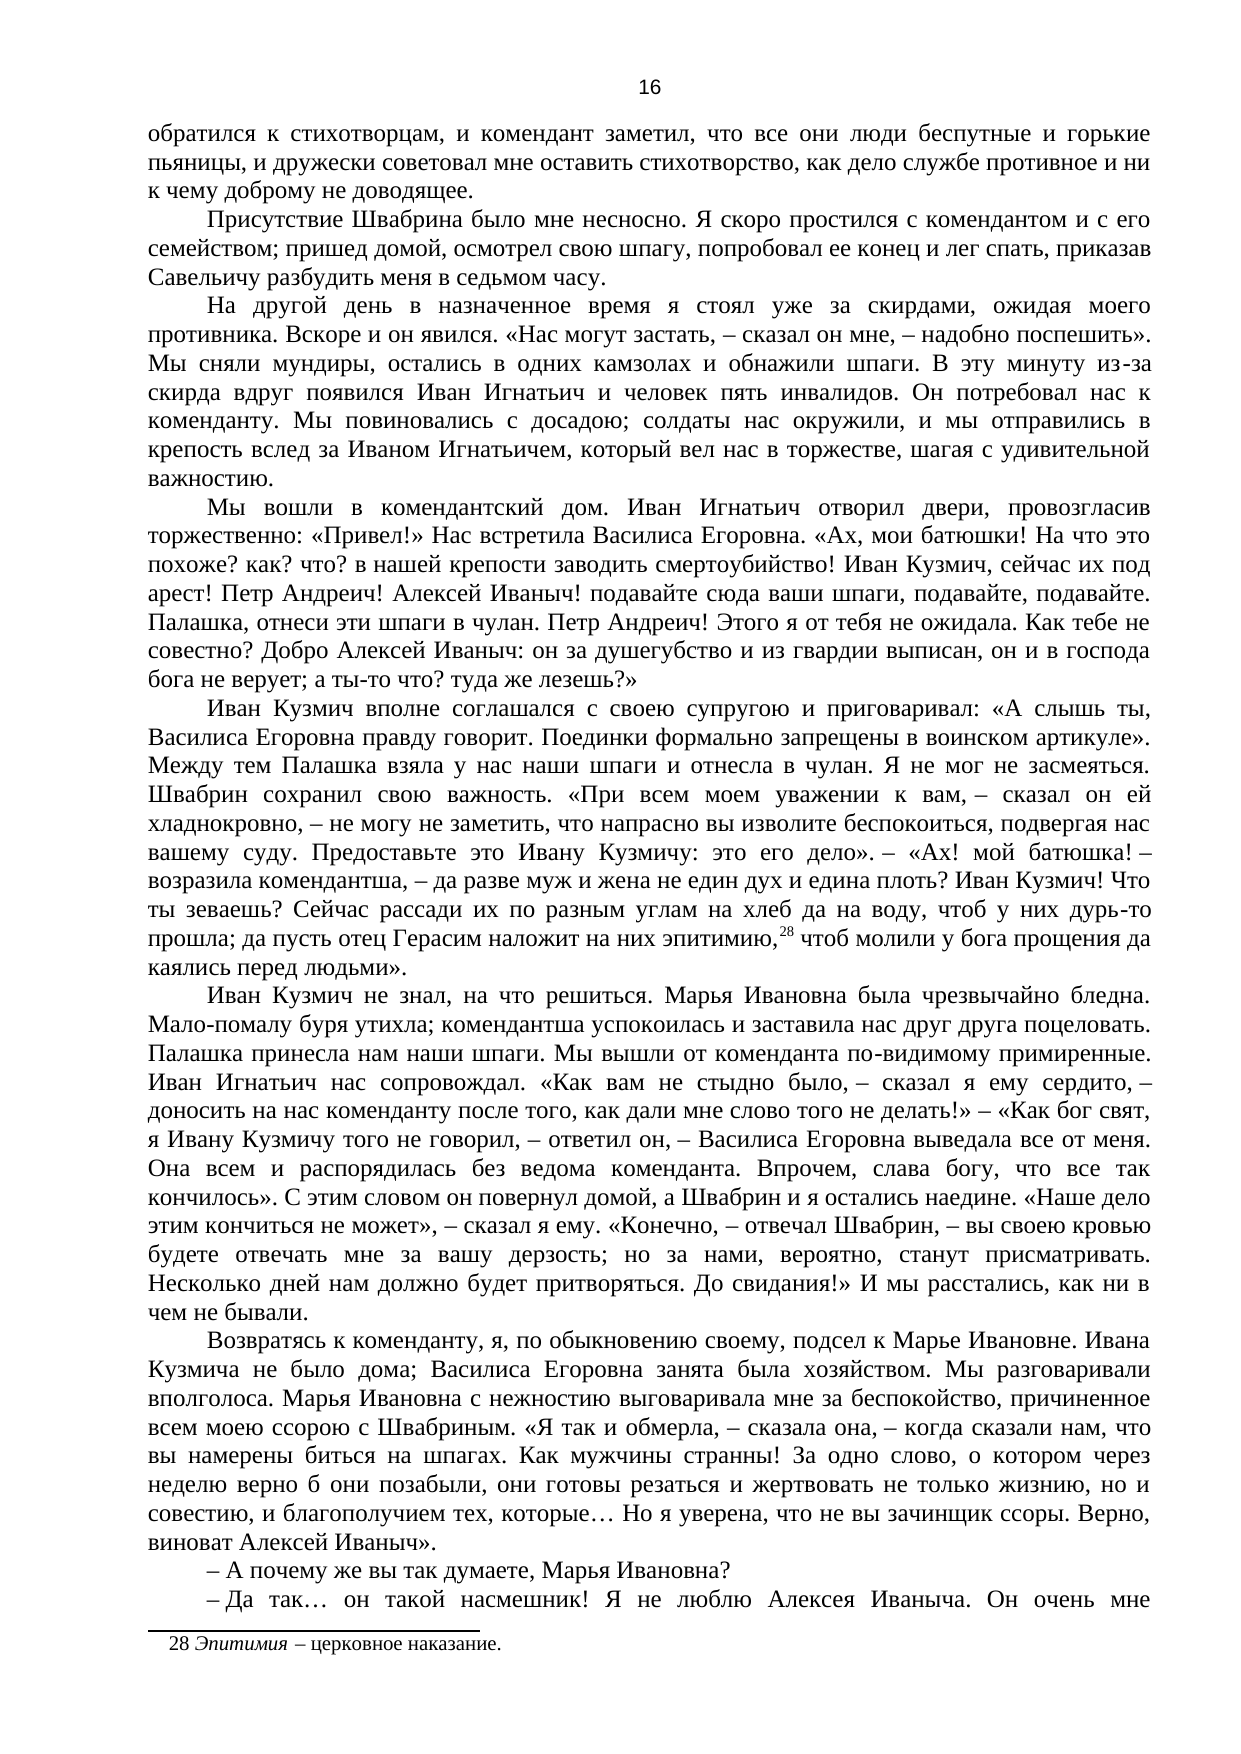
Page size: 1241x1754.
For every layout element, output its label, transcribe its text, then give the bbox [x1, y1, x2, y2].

text Эпитимия – церковное наказание. [148, 1631, 1152, 1655]
text Иван Кузмич вполне соглашался с своею супругою и приговаривал: «А слышь ты, Василиса Егоровна правду говорит. Поединки формально запрещены в воинском артикуле». Между тем Палашка взяла у нас наши шпаги и отнесла в чулан. Я не мог не засмеяться. Швабрин сохранил свою важность. «При всем моем уважении к вам, – сказал он ей хладнокровно, – не могу не заметить, что напрасно вы изволите беспокоиться, подвергая нас вашему суду. Предоставьте это Ивану Кузмичу: это его дело». – «Ах! мой батюшка! – возразила комендантша, – да разве муж и жена не един дух и едина плоть? Иван Кузмич! Что ты зеваешь? Сейчас рассади их по разным углам на хлеб да на воду, чтоб у них дурь‑то прошла; да пусть отец Герасим наложит на них эпитимию, чтоб молили у бога прощения да каялись перед людьми». [148, 693, 1152, 981]
text – А почему же вы так думаете, Марья Ивановна? [148, 1556, 1152, 1584]
text – Да так… он такой насмешник! Я не люблю Алексея Иваныча. Он очень мне [148, 1584, 1152, 1613]
text Иван Кузмич не знал, на что решиться. Марья Ивановна была чрезвычайно бледна. Мало‑помалу буря утихла; комендантша успокоилась и заставила нас друг друга поцеловать. Палашка принесла нам наши шпаги. Мы вышли от коменданта по‑видимому примиренные. Иван Игнатьич нас сопровождал. «Как вам не стыдно было, – сказал я ему сердито, – доносить на нас коменданту после того, как дали мне слово того не делать!» – «Как бог свят, я Ивану Кузмичу того не говорил, – ответил он, – Василиса Егоровна выведала все от меня. Она всем и распорядилась без ведома коменданта. Впрочем, слава богу, что все так кончилось». С этим словом он повернул домой, а Швабрин и я остались наедине. «Наше дело этим кончиться не может», – сказал я ему. «Конечно, – отвечал Швабрин, – вы своею кровью будете отвечать мне за вашу дерзость; но за нами, вероятно, станут присматривать. Несколько дней нам должно будет притворяться. До свидания!» И мы расстались, как ни в чем не бывали. [148, 981, 1152, 1326]
text Мы вошли в комендантский дом. Иван Игнатьич отворил двери, провозгласив торжественно: «Привел!» Нас встретила Василиса Егоровна. «Ах, мои батюшки! На что это похоже? как? что? в нашей крепости заводить смертоубийство! Иван Кузмич, сейчас их под арест! Петр Андреич! Алексей Иваныч! подавайте сюда ваши шпаги, подавайте, подавайте. Палашка, отнеси эти шпаги в чулан. Петр Андреич! Этого я от тебя не ожидала. Как тебе не совестно? Добро Алексей Иваныч: он за душегубство и из гвардии выписан, он и в господа бога не верует; а ты‑то что? туда же лезешь?» [148, 492, 1152, 693]
text Возвратясь к коменданту, я, по обыкновению своему, подсел к Марье Ивановне. Ивана Кузмича не было дома; Василиса Егоровна занята была хозяйством. Мы разговаривали вполголоса. Марья Ивановна с нежностию выговаривала мне за беспокойство, причиненное всем моею ссорою с Швабриным. «Я так и обмерла, – сказала она, – когда сказали нам, что вы намерены биться на шпагах. Как мужчины странны! За одно слово, о котором через неделю верно б они позабыли, они готовы резаться и жертвовать не только жизнию, но и совестию, и благополучием тех, которые… Но я уверена, что не вы зачинщик ссоры. Верно, виноват Алексей Иваныч». [148, 1326, 1152, 1556]
text На другой день в назначенное время я стоял уже за скирдами, ожидая моего противника. Вскоре и он явился. «Нас могут застать, – сказал он мне, – надобно поспешить». Мы сняли мундиры, остались в одних камзолах и обнажили шпаги. В эту минуту из‑за скирда вдруг появился Иван Игнатьич и человек пять инвалидов. Он потребовал нас к коменданту. Мы повиновались с досадою; солдаты нас окружили, и мы отправились в крепость вслед за Иваном Игнатьичем, который вел нас в торжестве, шагая с удивительной важностию. [148, 291, 1152, 492]
text Присутствие Швабрина было мне несносно. Я скоро простился с комендантом и с его семейством; пришед домой, осмотрел свою шпагу, попробовал ее конец и лег спать, приказав Савельичу разбудить меня в седьмом часу. [148, 204, 1152, 291]
text обратился к стихотворцам, и комендант заметил, что все они люди беспутные и горькие пьяницы, и дружески советовал мне оставить стихотворство, как дело службе противное и ни к чему доброму не доводящее. [148, 118, 1152, 204]
